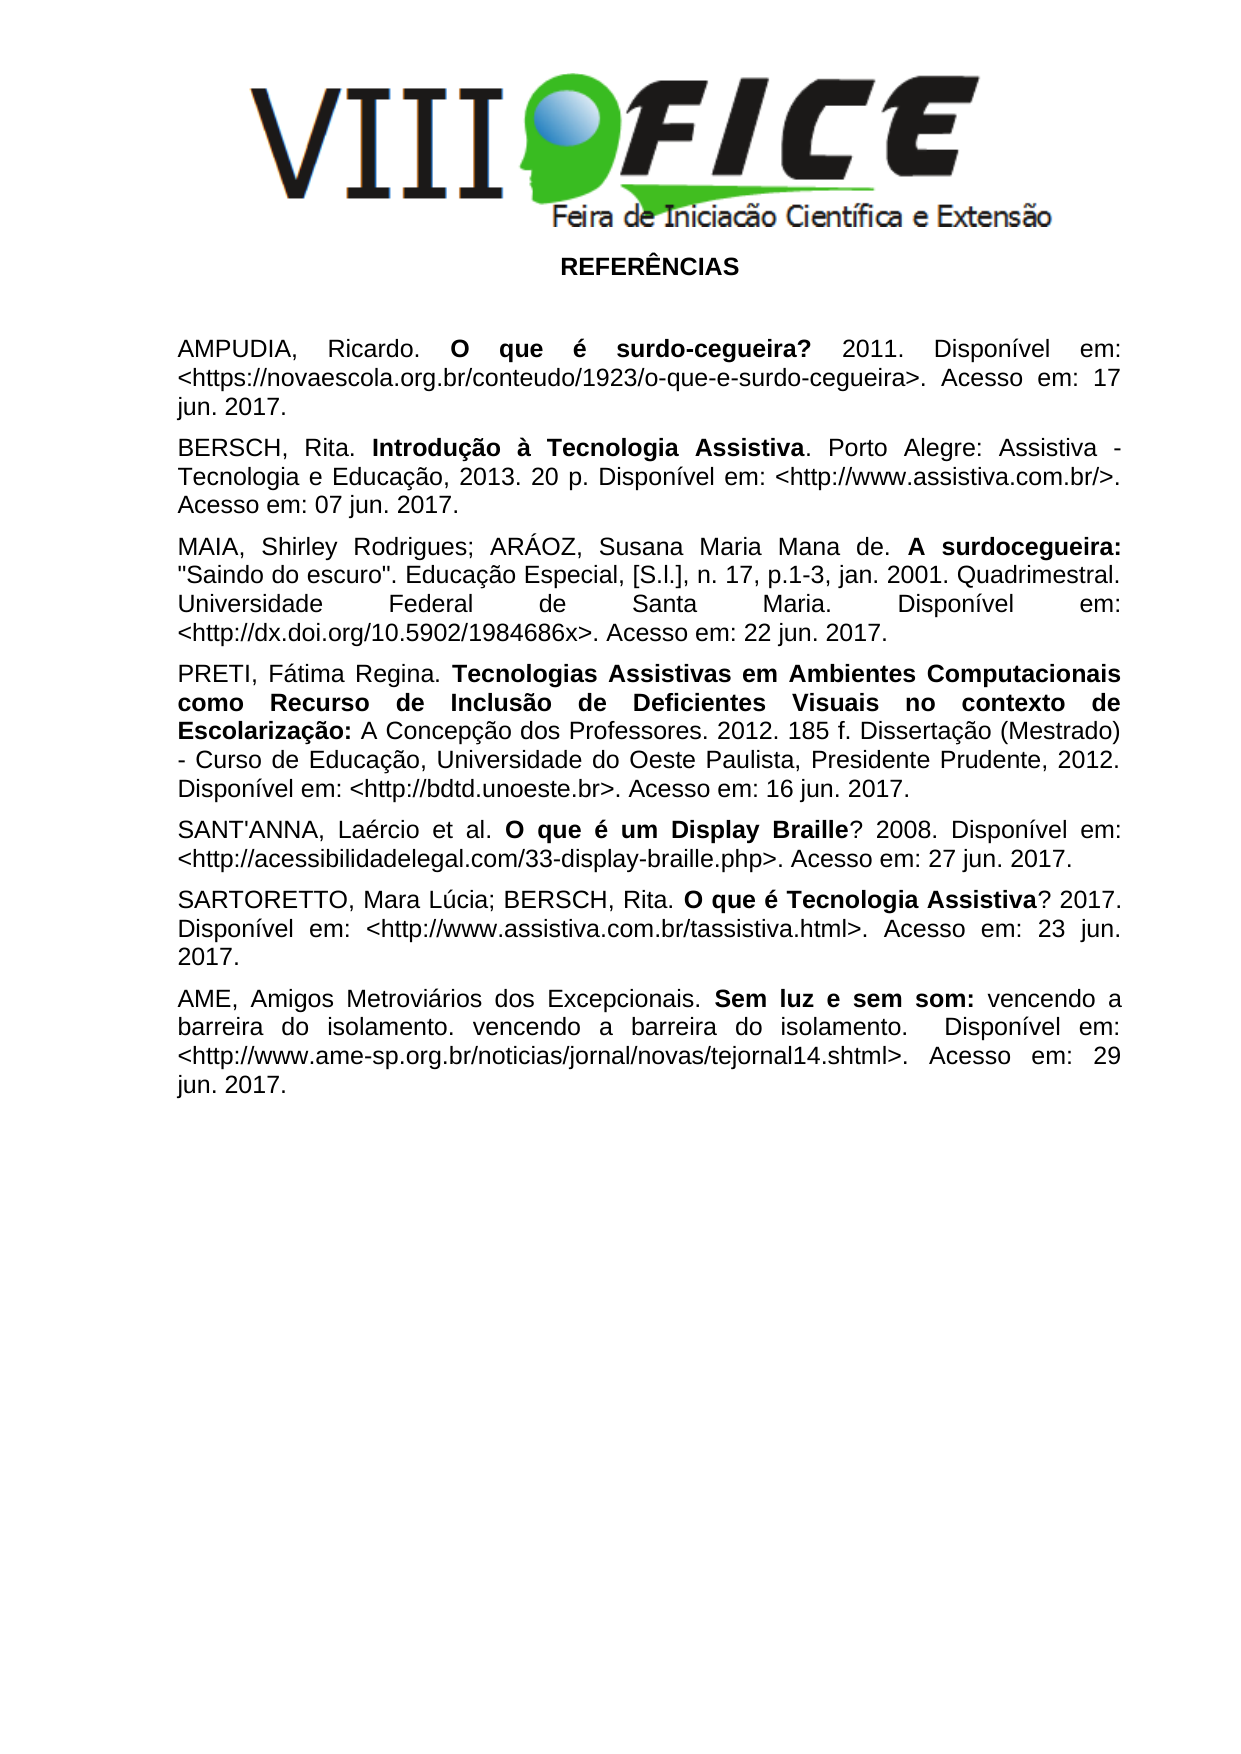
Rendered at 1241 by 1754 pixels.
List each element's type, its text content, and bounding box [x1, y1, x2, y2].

text AME, Amigos Metroviários dos Excepcionais. Sem luz e sem som: vencendo a barreira do isolamento. vencendo a barreira do isolamento. Disponível em: <http://www.ame-sp.org.br/noticias/jornal/novas/tejornal14.shtml>. Acesso em: 29 jun. 2017. [177, 983, 1122, 1098]
text MAIA, Shirley Rodrigues; ARÁOZ, Susana Maria Mana de. A surdocegueira: "Saindo do escuro". Educação Especial, [S.l.], n. 17, p.1-3, jan. 2001. Quadrimestral. Universidade Federal de Santa Maria. Disponível em: <http://dx.doi.org/10.5902/1984686x>. Acesso em: 22 jun. 2017. [177, 531, 1122, 646]
text PRETI, Fátima Regina. Tecnologias Assistivas em Ambientes Computacionais como Recurso de Inclusão de Deficientes Visuais no contexto de Escolarização: A Concepção dos Professores. 2012. 185 f. Dissertação (Mestrado) - Curso de Educação, Universidade do Oeste Paulista, Presidente Prudente, 2012. Disponível em: <http://bdtd.unoeste.br>. Acesso em: 16 jun. 2017. [177, 659, 1122, 803]
text REFERÊNCIAS [177, 252, 1122, 281]
text SARTORETTO, Mara Lúcia; BERSCH, Rita. O que é Tecnologia Assistiva? 2017. Disponível em: <http://www.assistiva.com.br/tassistiva.html>. Acesso em: 23 jun. 2017. [177, 885, 1122, 971]
picture [239, 73, 1060, 227]
text BERSCH, Rita. Introdução à Tecnologia Assistiva. Porto Alegre: Assistiva - Tecnologia e Educação, 2013. 20 p. Disponível em: <http://www.assistiva.com.br/>. Acesso em: 07 jun. 2017. [177, 433, 1122, 519]
text SANT'ANNA, Laércio et al. O que é um Display Braille? 2008. Disponível em: <http://acessibilidadelegal.com/33-display-braille.php>. Acesso em: 27 jun. 2017. [177, 815, 1122, 872]
text AMPUDIA, Ricardo. O que é surdo-cegueira? 2011. Disponível em: <https://novaescola.org.br/conteudo/1923/o-que-e-surdo-cegueira>. Acesso em: 17 jun. 2017. [177, 334, 1122, 420]
